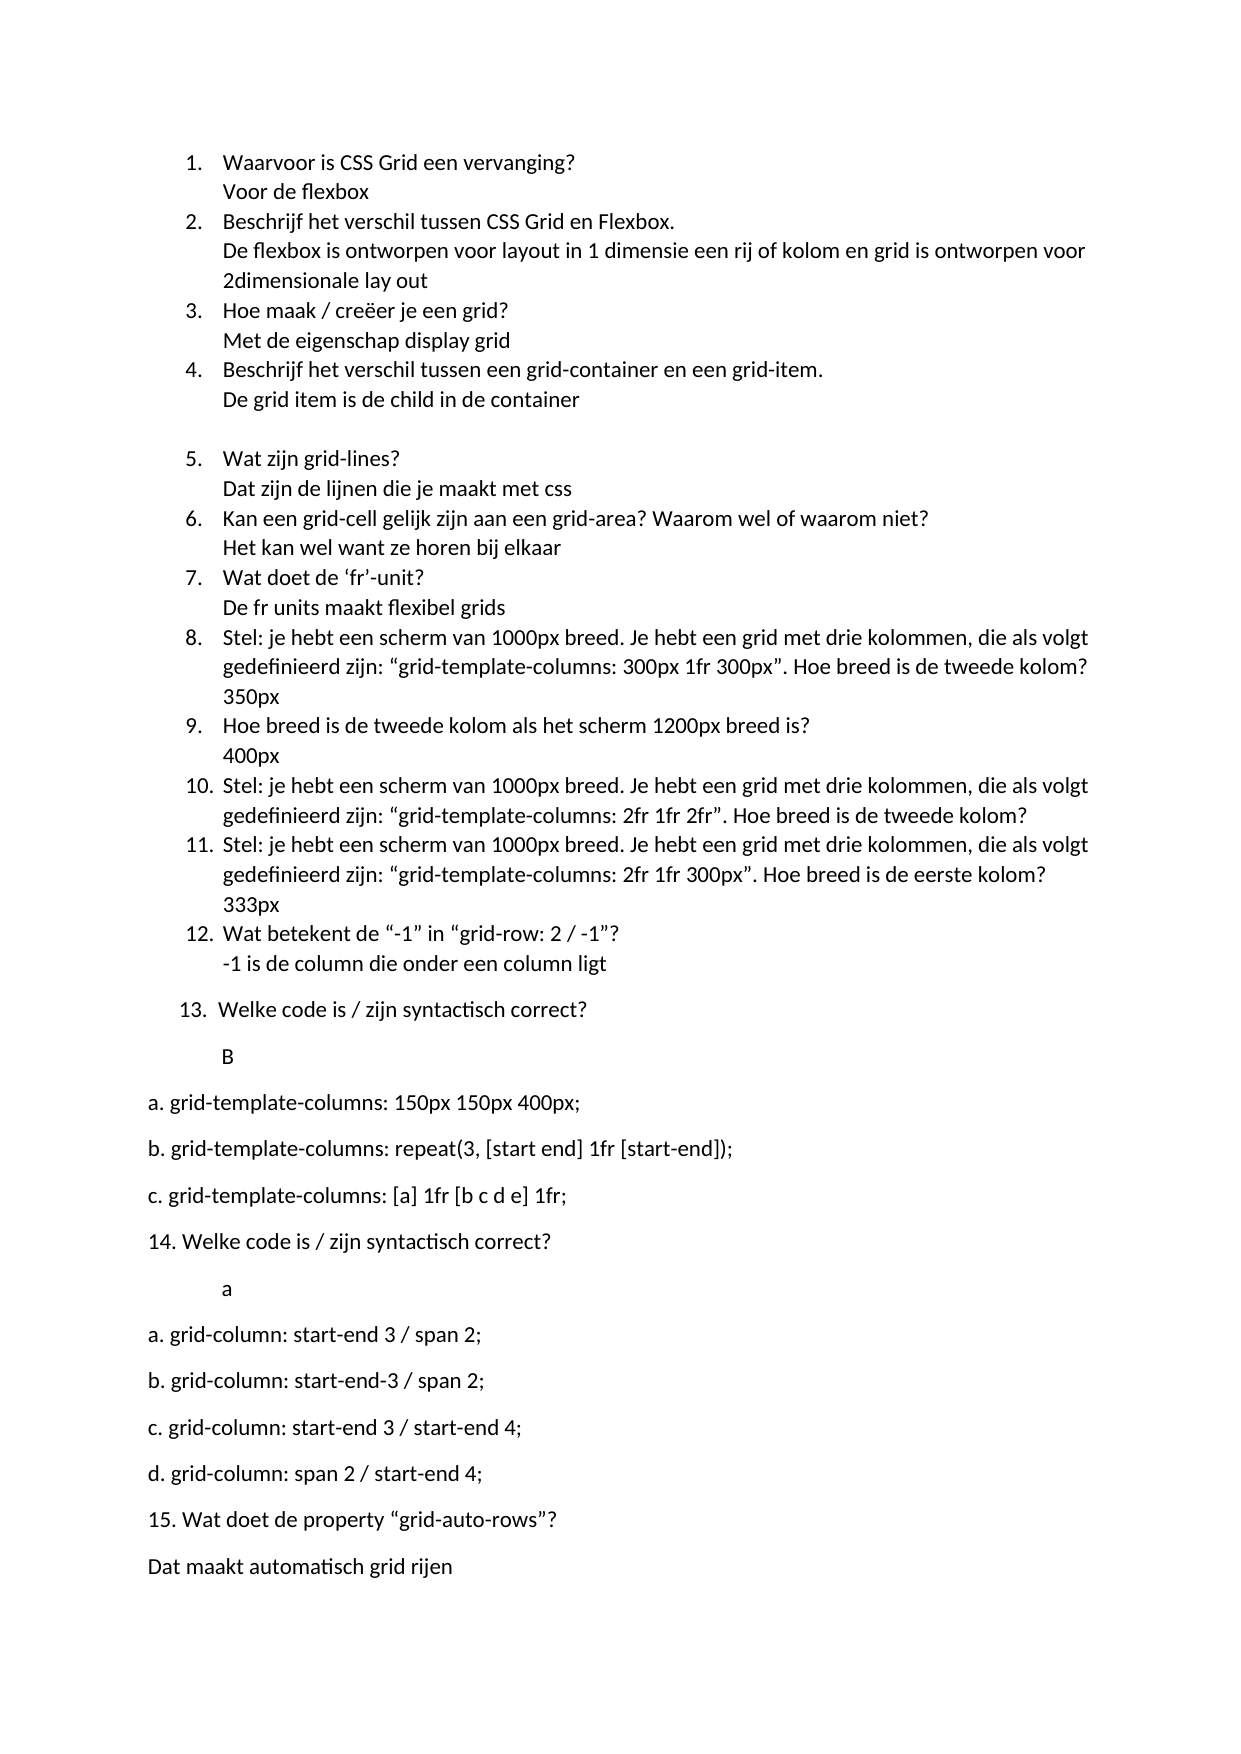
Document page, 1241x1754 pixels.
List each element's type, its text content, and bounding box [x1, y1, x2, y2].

list Stel: je hebt een scherm van 1000px breed. Je hebt een grid met drie kolommen, die als volgt gedefinieerd zijn: “grid-template-columns: 2fr 1fr 2fr”. Hoe breed is de tweede kolom? [185, 771, 1093, 829]
text Dat maakt automatisch grid rijen [148, 1552, 1093, 1580]
text a [148, 1274, 1093, 1302]
list Stel: je hebt een scherm van 1000px breed. Je hebt een grid met drie kolommen, die als volgt gedefinieerd zijn: “grid-template-columns: 300px 1fr 300px”. Hoe breed is de tweede kolom? [185, 623, 1093, 680]
list Waarvoor is CSS Grid een vervanging? [185, 148, 1093, 176]
text b. grid-template-columns: repeat(3, [start end] 1fr [start-end]); [148, 1134, 1093, 1163]
text Het kan wel want ze horen bij elkaar [223, 533, 1093, 562]
list Kan een grid-cell gelijk zijn aan een grid-area? Waarom wel of waarom niet? [185, 504, 1093, 532]
text 400px [223, 741, 1093, 769]
list Hoe maak / creëer je een grid? [185, 296, 1093, 324]
text a. grid-template-columns: 150px 150px 400px; [148, 1088, 1093, 1116]
text b. grid-column: start-end-3 / span 2; [148, 1366, 1093, 1394]
text Dat zijn de lijnen die je maakt met css [223, 474, 1093, 502]
text 14. Welke code is / zijn syntactisch correct? [148, 1227, 1093, 1255]
text De grid item is de child in de container [223, 385, 1093, 413]
text 15. Wat doet de property “grid-auto-rows”? [148, 1505, 1093, 1533]
text c. grid-template-columns: [a] 1fr [b c d e] 1fr; [148, 1181, 1093, 1209]
text De fr units maakt flexibel grids [223, 593, 1093, 621]
text 333px [223, 890, 1093, 918]
text d. grid-column: span 2 / start-end 4; [148, 1459, 1093, 1487]
list Wat zijn grid-lines? [185, 444, 1093, 472]
list Beschrijf het verschil tussen een grid-container en een grid-item. [185, 355, 1093, 383]
text c. grid-column: start-end 3 / start-end 4; [148, 1413, 1093, 1441]
list Wat doet de ‘fr’-unit? [185, 563, 1093, 591]
text B [148, 1042, 1093, 1070]
text -1 is de column die onder een column ligt [223, 949, 1093, 977]
list Stel: je hebt een scherm van 1000px breed. Je hebt een grid met drie kolommen, die als volgt gedefinieerd zijn: “grid-template-columns: 2fr 1fr 300px”. Hoe breed is de eerste kolom? [185, 830, 1093, 888]
list Hoe breed is de tweede kolom als het scherm 1200px breed is? [185, 712, 1093, 740]
list Beschrijf het verschil tussen CSS Grid en Flexbox. [185, 207, 1093, 235]
text 350px [223, 682, 1093, 710]
text De flexbox is ontworpen voor layout in 1 dimensie een rij of kolom en grid is ontworpen voor 2dimensionale lay out [223, 237, 1093, 294]
text 13. Welke code is / zijn syntactisch correct? [148, 996, 1093, 1023]
text a. grid-column: start-end 3 / span 2; [148, 1320, 1093, 1348]
list Wat betekent de “-1” in “grid-row: 2 / -1”? [185, 919, 1093, 947]
text Voor de flexbox [223, 177, 1093, 205]
text Met de eigenschap display grid [223, 326, 1093, 354]
